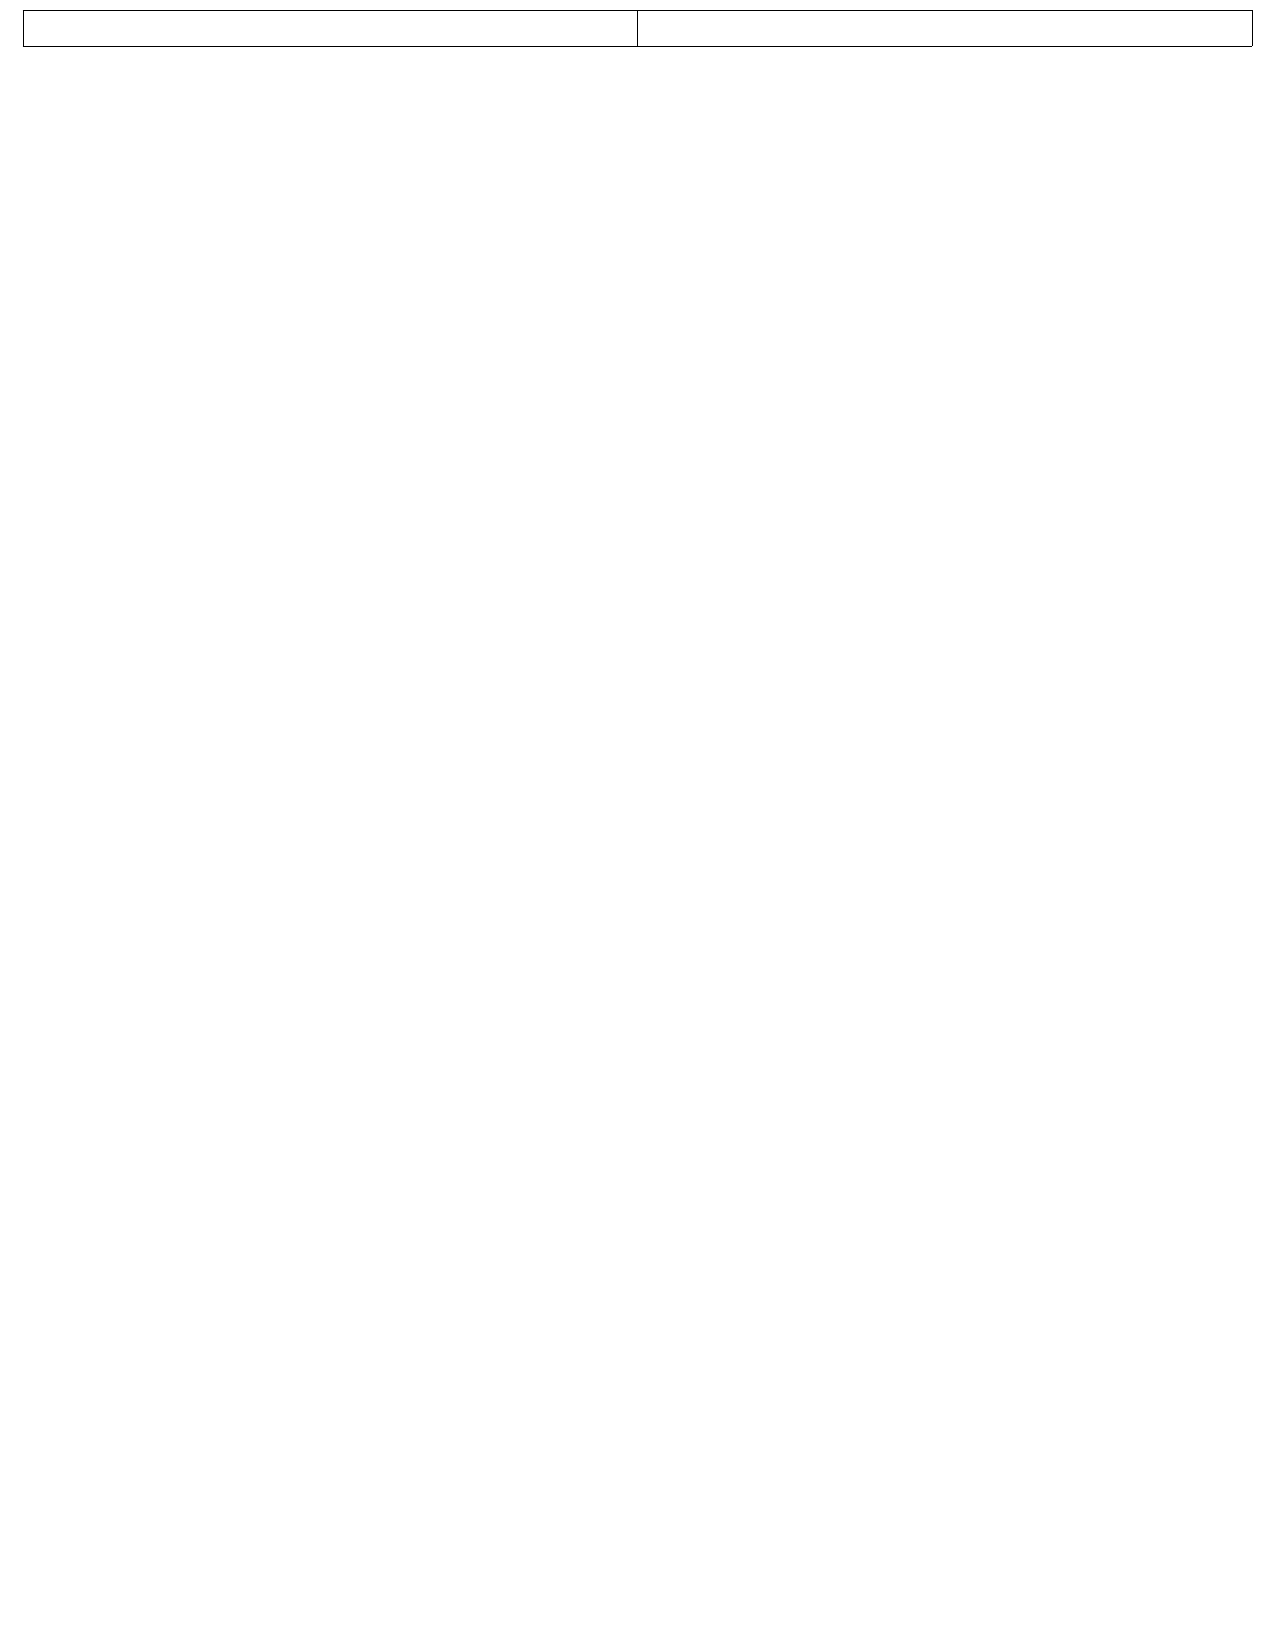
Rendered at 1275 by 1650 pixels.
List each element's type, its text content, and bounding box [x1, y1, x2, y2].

table_cell DECLARATION We declare that this Invoice shows the actual price of the goods described and that all particulars are true and correct [24, 11, 637, 46]
table_cell SIGNATURE&DATE <get_vietname_date(o.invoice_date) or ''> [638, 11, 1252, 46]
